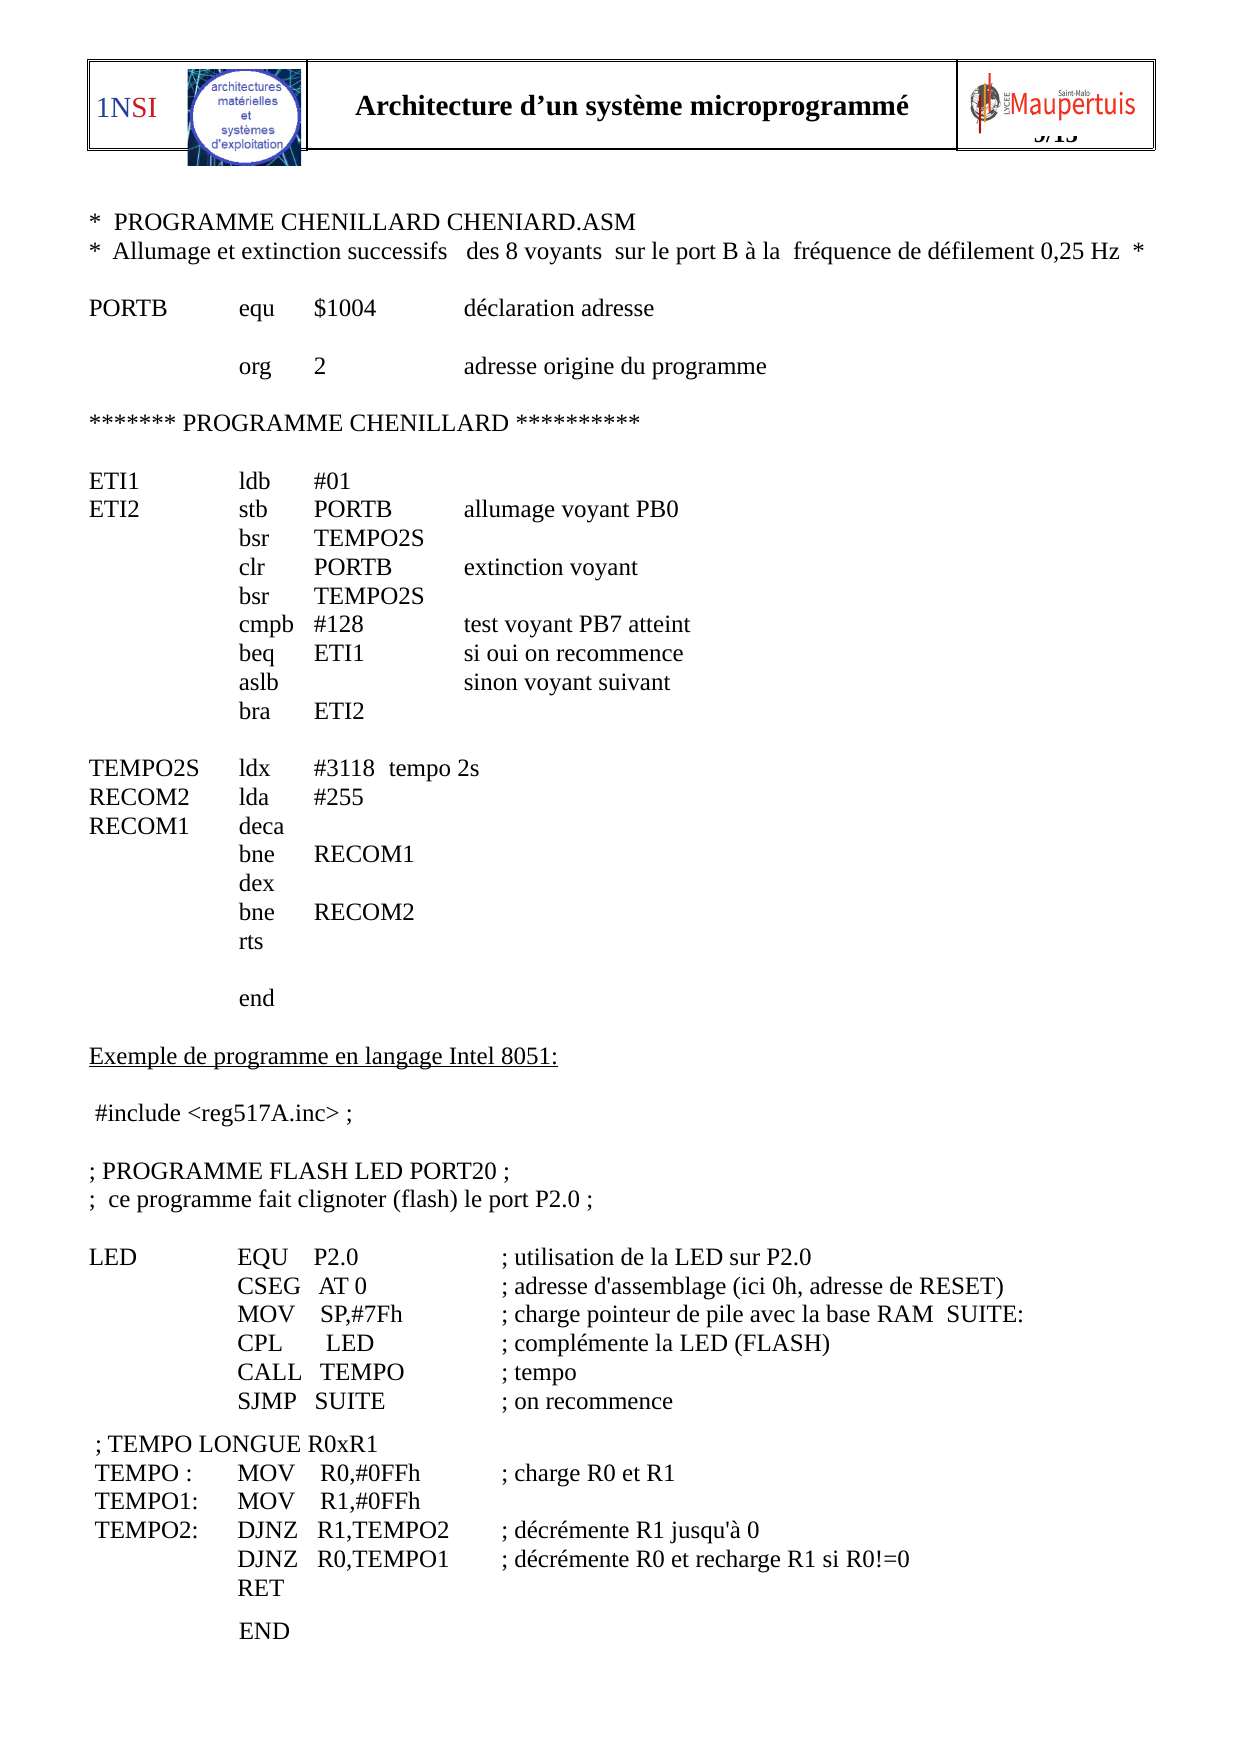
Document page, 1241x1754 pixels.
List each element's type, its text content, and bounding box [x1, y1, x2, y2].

text bsr TEMPO2S [88, 523, 1181, 552]
text org 2 adresse origine du programme [88, 351, 1181, 379]
text bra ETI2 [88, 696, 1181, 724]
text ETI1 ldb #01 [88, 466, 1181, 494]
text PORTB equ $1004 déclaration adresse [88, 293, 1181, 322]
text bsr TEMPO2S [88, 581, 1181, 609]
text RET [88, 1573, 1181, 1601]
text aslb sinon voyant suivant [88, 667, 1181, 696]
text beq ETI1 si oui on recommence [88, 638, 1181, 667]
text * Allumage et extinction successifs des 8 voyants sur le port B à la fréquence de défilement 0,25 Hz * [88, 236, 1181, 264]
text RECOM2 lda #255 [88, 782, 1181, 811]
text cmpb #128 test voyant PB7 atteint [88, 609, 1181, 638]
text clr PORTB extinction voyant [88, 552, 1181, 581]
text DJNZ R0,TEMPO1 ; décrémente R0 et recharge R1 si R0!=0 [88, 1544, 1181, 1573]
text END [88, 1616, 1181, 1644]
picture [970, 70, 1137, 136]
text ******* PROGRAMME CHENILLARD ********** [88, 408, 1181, 437]
text TEMPO1: MOV R1,#0FFh [88, 1486, 1181, 1515]
text ; ce programme fait clignoter (flash) le port P2.0 ; [88, 1184, 1181, 1213]
text dex [88, 868, 1181, 897]
picture [187, 69, 302, 166]
text #include <reg517A.inc> ; [88, 1098, 1181, 1127]
text CSEG AT 0 ; adresse d'assemblage (ici 0h, adresse de RESET) [88, 1271, 1181, 1299]
text * PROGRAMME CHENILLARD CHENIARD.ASM [88, 207, 1181, 236]
text LED EQU P2.0 ; utilisation de la LED sur P2.0 [88, 1242, 1181, 1271]
text ; TEMPO LONGUE R0xR1 [88, 1429, 1181, 1458]
text SJMP SUITE ; on recommence [88, 1386, 1181, 1414]
text bne RECOM1 [88, 839, 1181, 868]
text ; PROGRAMME FLASH LED PORT20 ; [88, 1156, 1181, 1184]
text end [88, 983, 1181, 1012]
text rts [88, 926, 1181, 954]
text TEMPO2S ldx #3118 tempo 2s [88, 753, 1181, 782]
text ETI2 stb PORTB allumage voyant PB0 [88, 494, 1181, 523]
text bne RECOM2 [88, 897, 1181, 926]
text Exemple de programme en langage Intel 8051: [88, 1041, 1181, 1069]
text RECOM1 deca [88, 811, 1181, 839]
text CALL TEMPO ; tempo [88, 1357, 1181, 1386]
text TEMPO2: DJNZ R1,TEMPO2 ; décrémente R1 jusqu'à 0 [88, 1515, 1181, 1544]
text CPL LED ; complémente la LED (FLASH) [88, 1328, 1181, 1357]
text TEMPO : MOV R0,#0FFh ; charge R0 et R1 [88, 1458, 1181, 1486]
text MOV SP,#7Fh ; charge pointeur de pile avec la base RAM SUITE: [88, 1299, 1181, 1328]
